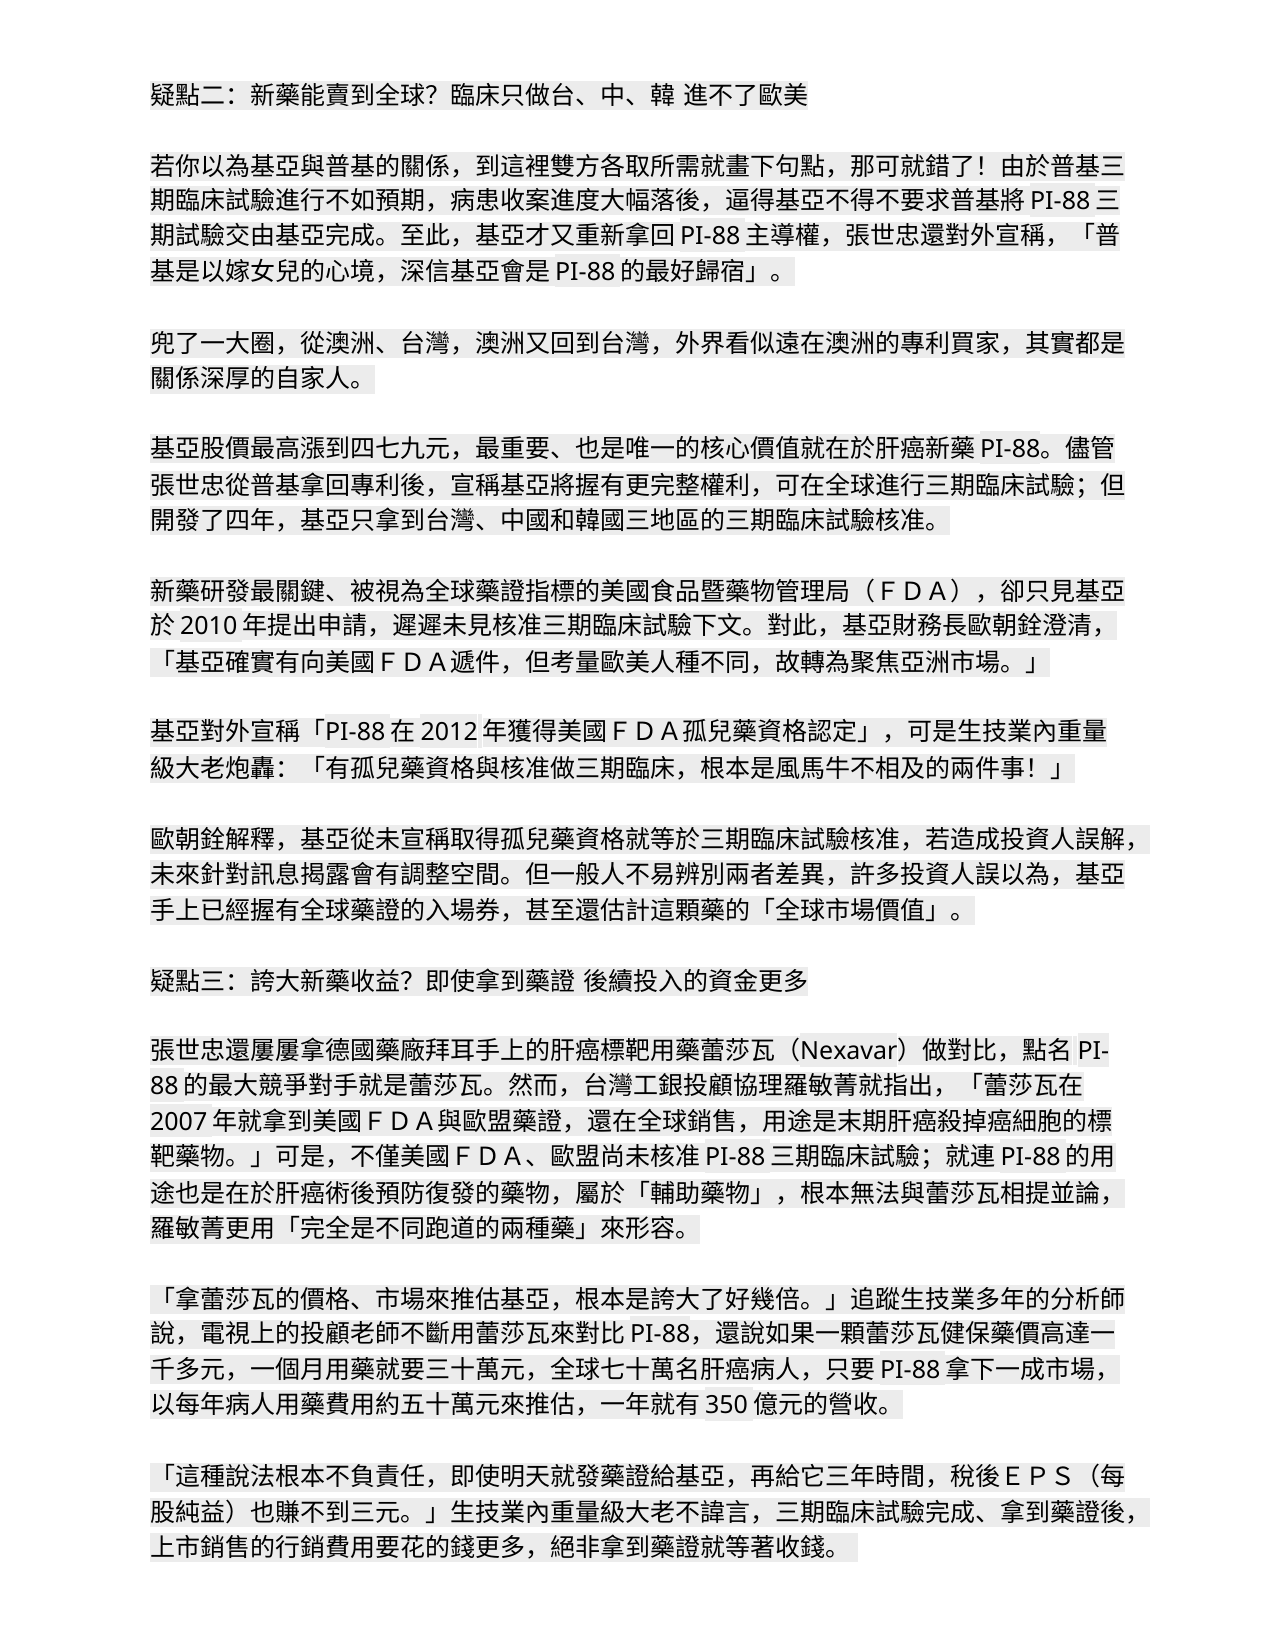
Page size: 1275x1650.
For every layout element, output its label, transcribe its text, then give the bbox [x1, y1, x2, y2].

text 台灣人真要坐以待斃？(九)：炒股話術與詐術 陳真 2021. 06. 06. 這篇是沿續 "台灣人真要坐以待斃？(八)：鬼扯無下限"： https://bit.ly/2T5p4uU 前文提到： "金管會如果是一個盡責的監督單位，就應該制止並處罰公司負責人及相關人士，禁止他們散播各種蓄意曖昧混淆毫無科學意義毫無實證依據的吹捧言論來吹捧股價，因為那就是一種炒股話術，一種拐彎抹角的欺騙或誘導。" 但是你看，很無恥吧！金管會不但不去嚴懲違法亂紀的炒股話術與詐術，檢調單位不去調查 "連二期都未解盲就先下千萬劑大單" 的荒謬採購行徑，近日卻反而對社會大眾發出恫嚇，一方面說要抓股市禿鷹，一方面不准大家再批評或質疑這間 "高端疫苗公司" 與人渣黨之荒誕採購行徑，否則就要移送法辦，因為人渣黨的頭子已經定調且下令了，強調絕無非法情事，不准大家再批評或懷疑，否則就是 "蓄意抹煞疫苗研究人員的辛苦"。 他媽的真是有夠無恥。我去查了一下資料，這間公司既無權證，亦無融券，若真有人想要放空，技術上恐怕很難，只能四處去向人借股票來賣，這樣一種微不足道的人工借券方式，能起得了多大的放空效果？會有這麼笨的股市禿鷹嗎？ 前文提到各種炒股話術。當然，我指的是高端疫苗公司董事長家族過去在"基亞" (高端疫苗之母公司)之炒股話術與詐術，而非指高端疫苗公司。問題是，這個炒股家族，過去若有如此惡劣行徑，為何一個所謂 "政府" 卻硬要以全民性命與健康為代價，千方百計阻撓疫苗進口，千方百計就是要非法圖利與護航這樣一間私人家族生技公司？ 底下是高端疫苗公司的董監事與大股東，你去查一下就知道，它事實上就是一個家族企業。以其最保守的家族持股比例來計算，獲利兩百億以上： https://bit.ly/3fA4Hi8 至於當年基亞的炒股話術約略可以歸納如下： 一，以純粹假設性的幻想或想像或願望來混淆基本事實。 比方說，在毫無根據的情況下，以某種純粹幻想性的假設前提，告訴大家一種極端罕見的結果，讓不懂的人以為這個可能性乃是真實存在的。 這就好像一個國中一年級學生說："如果" 我這次期中考能夠考一百分的話，我 "不排除" 直接申請劍橋大學研究所；我的競爭對手其實就是愛因斯坦，如果我將來提出的理論能夠證實的話，獲得一點五個諾貝爾獎不是不可能。 二，刻意混淆風馬牛不相干的兩種概念，欺騙外行人。 比方說，故意把孤兒藥資格的認定和三期試驗混淆。兩個根本不相干的概念，透過話術，刻意混淆視聽，讓缺乏相關醫藥知識的一般投資人，誤以為獲得孤兒藥資格就等同於獲得藥證，等同於 "跳級" 過關，無須再做三期試驗。 三，報喜不報憂。 基亞公司於2010年便已向美國FDA申請三期試驗，但始終沒有下文，但公司卻故意隱而不宣，反而拼命渲染純屬幻想的跳級申請藥證之假象。 這就好像有人說："我已經收到通知，下個月就要去英國了，我已經向劍橋大學提出入學申請。" 聽到這些話的人會以為對方下個月就要去留學了，其實他是收到旅行社的通知，下個月要去英國玩一星期。他確實提出入學申請了，但根本沒有獲准，他卻故意不說壞消息，反倒刻意混淆不相干的兩件事，讓人產生錯誤聯想與誤解。 四，把極端狀況渲染成可能狀況。 確實有些人國中畢業就直接念研究所或上大學，但那畢竟是極少數。同樣地，確實曾經有些公司的藥物，未經三期完成就跳級申請藥證，但是那畢竟是極端狀況下或緊急狀況下的極少數個案。 五，誇大其詞無極限 比方說，把自己二期都還在收案、八字都還沒一撇的新藥，故意說成是和某個已上市的世界主流治療藥物之間的一種競爭(事實上，兩者之藥物地位高下，相差幾萬光年)，並進一步無限誇大為所謂 "全球六成的市佔率"。 這就比方說，我正在研發一種新藥，可以治療腦殘。我並荒唐自誇說，和我競爭市場的是某個世界一流藥物。但是，套句陳建仁的話術，我的"研究設計十分完善"，"執行非常嚴謹"，如果成效顯著，我將能打敗這個世界第一的藥物，屆時，我的腦殘藥物之全球市佔率將高達九成。 你若不信，質問我憑什麼能預測將有全球九成的市佔率，套句基亞當年的回覆：那是因為全球腦殘病患有九成以上集中在台灣。 問題是，如果你連歐、美的三期試驗都沒有獲准進行，憑什麼就能吹牛吹到如此遙遠的 "未來全球展望"？並且完全脫離現實地無限誇大所謂 "收益展望"，瘋狂灌水。 六，炒股大軍聯手出擊 以上這些話術，當然都不是僅僅依靠某個個人或公司本身，而是有一大群炒股大軍，裏應外合，共同吹捧，包括各路財團、金主、媒體、名嘴、各路 "學界友人" 與結盟公司等等等。 例如，最近跳出來瘋狂痛罵那些批評人渣黨之疫苗政策者乃是"品性不端之中共犬馬" 的聯電榮譽董事長曹興誠，其所屬的 "聯電" 旗下之創投公司，當初就是基亞的所謂 "策略投資夥伴"，也就是藉用聯電名號，進行股價護航。 至於 "基亞" 或 "高端疫苗" 這個炒股家族本身，更是養了一批股市高手，精於 "投資"，曾經成立一家叫做 "云辰" 的公司，也是把股票從二十幾元炒到兩百元，賺翻了，結果卻傳出內線交易，後來雖然獲判無罪，但是害死不少傻蛋散戶。 從云辰到基亞，從基亞到高端疫苗，類似的事情不斷重演，如果這不叫做炒股，什麼是炒股？ 七，各位鄉親，以上都還只是話術，但是最厲害的卻是詐術。詐術之一就是左手賣右手，然後右手再賣左手，讓不明就裏的社會大眾誤以為此家公司的新藥竟然如此搶手，連外國公司都來爭相搶購，於是就趕緊衝進去買股票。 簡單說，自己在海外另外投入一間 "外國公司"，讓人誤以為是一間 "外國生技公司"，其實就是自己啦，一人扮雙角，左手高價賣右手，然後右手再用更高的價格賣給左手。傻瓜們一看，哇！不得了，台灣之光！連 "外國人" 都願意用幾百億來買這個八字都還沒一撇的新藥，於是大家就爭相衝進去買股票，結果就上當了。 事實上，哪來什麼外國公司？而是一人分飾兩角，把股價炒到比天高，直到最後牛皮拆穿，一連19根跌停板，害死無數單純的散戶。 我老家就住在台南新町(過去台灣著名的紅燈區，全盛時期有上百家妓院)，整條街有各種江湖賣藝、賣藥或拍賣大會。我念小學與國中時，每天都會去看 "表演"，所以很清楚那些 "爭相搶購" 的所謂 "顧客"，其實根本就是老闆的員工或親友，或是花錢找來的，製造 "爭相搶購" 的假象與口碑，欺騙不知情的圍觀者也趕緊搶購。 聽不懂的，請直接看 "今周刊" 當年第921期 (2014. 08. 14. )的報導如下： https://bit.ly/3vJzhvu 我把原文附於文末，但我貼不出圖片，所以請參看原始網址比較清楚。 對於這些話術與詐術，我所要指控的並不是法律上的意義，畢竟我不知道搞這麼一堆唬人手段到底是合法或非法？我要指控的是道德上和實際是非善惡方面的問題。如果這一切不叫做話術與詐術，那我不知道語言與行為到底還有多少足以信任的基本成份？一般人又如何可能面對撲天蓋地的欺騙與操弄？ =================== 基亞股價「氣爆」 幕後真相公開 基亞風暴中，又以聯電旗下迅捷創投大動作入股基亞疫苗，格外引人矚目。賴筱凡焦點新聞 "今周刊" 921期 2014-08-14 一顆還未取得藥證的肝癌藥，竟吸引超過600億元資金瘋狂追逐； 然而，一份「期中分析」報告，一針刺破這場台灣生技大夢，從此，連續12根跌停板， 終結了這場各方人馬穿梭其中的大戲。 《今周刊》抽絲剝繭，揭露基亞話術背後的真相。一份在七月二十八日半夜悄悄發布的肝癌新藥PI-88三期試驗「期中分析」報告，數字不如預期的結果，卻引爆台灣生技業的大「核爆」，不只基亞連續十二個交易日都跌停鎖死，市值蒸發超過三百億元，其他生技股也跟著被拖累。 八月七日，也是基亞連續苦吞九根跌停之後，基亞董事長張世忠選在台北南港辦公室，找了媒體私下會面，就為了宣布重要訊息：基亞旗下子公司基亞疫苗決定引進策略性投資人，而這個策略投資人正是聯電持股三四％的迅捷投資公司。 消息一出，市場一片譁然。引人關注的不只入股時間點敏感，溢價幅度也驚人。由於基亞疫苗甫於六月十八日以每股十八元進行現增，相隔僅五十天，迅捷便以每股三十元取得基亞疫苗八％股權，溢價幅度高達六七％。 當晚，台灣資本市場傳言四起，聯電此舉到底為誰解套？才會選在基亞最危難的時刻，挺身表態支持，希望用利多消息來強化投資人對基亞的信心，外界都很好奇。 對此，聯電相關人士一口咬定，純粹只是看好蛋白質疫苗前景，才會投資。 事情演變至此，基亞風暴的受關注程度，被推上了最高點。股市各方勢力覬覦，再搭上澳洲國際藥廠與名醫光環，居然吹出基亞多達六百億元的大泡泡，到底基亞是怎麼樣的一家公司？PI-88又是怎麼樣的一顆藥？故事得從澳洲藥廠普基（Progen）開始說起。 一直以來，基亞手上的肝癌新藥PI-88，技術母公司源自於普基。多數投資人以為，普基是澳洲、美國都有掛牌的上市公司；然而，普基卻是不折不扣的台灣公司，不只一手操刀普基轉型的是台灣人，攤開普基前三十名大股東名單，超過半數股權也都由台灣人所持有。 疑點一：與澳洲買家關係？兩公司交叉持股 張世忠還當過普基董事 普基原本是一家工業上市公司，後來被旅澳華僑張榮基與當地台灣人合資買下，將普基轉型成為新藥公司。當時，普基最重要的產品就是自澳洲國家醫學院技轉來的一款新藥，也就是後來基亞的肝癌新藥PI-88。 由於新藥開發耗資費時，當時PI-88才剛展開一期臨床試驗，亟需人力、資金，張榮基遂返台募資、找人，才與云辰董事長張姿玲夫婦一拍即合；不只找來大同、力麗、幸福水泥一起投資六．五億元，張姿玲還說服原是慈濟大學醫學系系主任的哥哥張世忠加入。 普基將PI-88專利賣給基亞，轉由基亞負責進行PI-88二期臨床試驗，並以此換得基亞二○％股權；另外，若試驗成功，基亞可享有PI-88銷售的一五％權利金，基亞也以策略結盟的方式，成了普基最大股東，持有超過一三％股權。 按照交叉持股的情況來說，普基與基亞算是母子公司，兩家公司董事長同為張榮基，張世忠甚至還出任普基董事。直到2002年，基亞準備登錄興櫃，基於利益迴避原則，張榮基辭去基亞董座，一度還請來海基會前董事長江丙坤短暫出任董事長，最後才由張世忠接手。 隨著基亞二期臨床試驗耗時多年，張世忠對外也鮮少再主動揭露這段歷史，但這段期間，普基一直是持有基亞兩成股權的大股東，而張世忠也出任普基董事。 2007年，基亞完成二期臨床試驗，普基決議以十億元買回PI-88專利權，自行完成三期臨床試驗，並出清手上基亞持股，張世忠才辭任普基董事與經理人，基亞持有的普基持股也降到只剩二．○三％，並保有未來PI-88上市銷售的一五％權利金。 光靠這筆交易，就讓基亞在興櫃疲弱不振的股價，短短兩個月內，從二十元急漲到七十二元，讓投資基亞多年卻看不到成績單的股東們，以為真的盼到春天來臨。 原來，澳洲買家是「自己人」。 基亞、普基交叉持股、專利權交易歷程(見圖表) 疑點二：新藥能賣到全球？臨床只做台、中、韓 進不了歐美 若你以為基亞與普基的關係，到這裡雙方各取所需就畫下句點，那可就錯了！由於普基三期臨床試驗進行不如預期，病患收案進度大幅落後，逼得基亞不得不要求普基將PI-88三期試驗交由基亞完成。至此，基亞才又重新拿回PI-88主導權，張世忠還對外宣稱，「普基是以嫁女兒的心境，深信基亞會是PI-88的最好歸宿」。 兜了一大圈，從澳洲、台灣，澳洲又回到台灣，外界看似遠在澳洲的專利買家，其實都是關係深厚的自家人。 基亞股價最高漲到四七九元，最重要、也是唯一的核心價值就在於肝癌新藥PI-88。儘管張世忠從普基拿回專利後，宣稱基亞將握有更完整權利，可在全球進行三期臨床試驗；但開發了四年，基亞只拿到台灣、中國和韓國三地區的三期臨床試驗核准。 新藥研發最關鍵、被視為全球藥證指標的美國食品暨藥物管理局（ＦＤＡ），卻只見基亞於2010年提出申請，遲遲未見核准三期臨床試驗下文。對此，基亞財務長歐朝銓澄清，「基亞確實有向美國ＦＤＡ遞件，但考量歐美人種不同，故轉為聚焦亞洲市場。」 基亞對外宣稱「PI-88在2012年獲得美國ＦＤＡ孤兒藥資格認定」，可是生技業內重量級大老炮轟：「有孤兒藥資格與核准做三期臨床，根本是風馬牛不相及的兩件事！」 歐朝銓解釋，基亞從未宣稱取得孤兒藥資格就等於三期臨床試驗核准，若造成投資人誤解，未來針對訊息揭露會有調整空間。但一般人不易辨別兩者差異，許多投資人誤以為，基亞手上已經握有全球藥證的入場券，甚至還估計這顆藥的「全球市場價值」。 疑點三：誇大新藥收益？即使拿到藥證 後續投入的資金更多 張世忠還屢屢拿德國藥廠拜耳手上的肝癌標靶用藥蕾莎瓦（Nexavar）做對比，點名PI-88的最大競爭對手就是蕾莎瓦。然而，台灣工銀投顧協理羅敏菁就指出，「蕾莎瓦在2007年就拿到美國ＦＤＡ與歐盟藥證，還在全球銷售，用途是末期肝癌殺掉癌細胞的標靶藥物。」可是，不僅美國ＦＤＡ、歐盟尚未核准PI-88三期臨床試驗；就連PI-88的用途也是在於肝癌術後預防復發的藥物，屬於「輔助藥物」，根本無法與蕾莎瓦相提並論，羅敏菁更用「完全是不同跑道的兩種藥」來形容。 「拿蕾莎瓦的價格、市場來推估基亞，根本是誇大了好幾倍。」追蹤生技業多年的分析師說，電視上的投顧老師不斷用蕾莎瓦來對比PI-88，還說如果一顆蕾莎瓦健保藥價高達一千多元，一個月用藥就要三十萬元，全球七十萬名肝癌病人，只要PI-88拿下一成市場，以每年病人用藥費用約五十萬元來推估，一年就有350億元的營收。 「這種說法根本不負責任，即使明天就發藥證給基亞，再給它三年時間，稅後ＥＰＳ（每股純益）也賺不到三元。」生技業內重量級大老不諱言，三期臨床試驗完成、拿到藥證後，上市銷售的行銷費用要花的錢更多，絕非拿到藥證就等著收錢。 疑點四：期中分析一定過？想抄捷徑拿藥證 卻低估分析難度 面對此一質疑，歐朝銓喊冤，生技新藥研發風險大，股價波動也高，著實無從針對每位投顧老師的說法澄清。 這兩年，基亞與張世忠家族大幅買進普基股權，看準的就是PI-88若能成功上市，普基將分得六％至一二％的權利金，市值卻僅一千一百萬美元，對比基亞市值高達六百億元，顯然不相對稱。 至於這次讓基亞泡沫「爆破」的主因──也就是難看的「期中報告」成績，某位生技業重量級大老直言，「基亞股價漲到四百元、市值膨脹到六百億元，公司迫不及待做『期中分析』，想告訴大家，如果期中分析數字很漂亮，基亞不用做完三期臨床，就能直接拿著『期中』數字去申請藥證；但他沒告訴投資人的是，全球靠著期中分析就拿到藥證的公司，可能五根手指就數得完。」 「誇大」話術成了裹著蜜的劍，張世忠的醫師專業背景又加深了投資人的信賴，搭配股市大戶的「全力支持」與投顧名嘴的「大力喊盤」，讓基亞股價直奔四七九元。直到「期中分析」放榜的當天，多數人都還深信著，基亞新藥夢實現的那天會到來，而且會更早到來。 只是，他們沒料到的是，「期中分析」數據完全低於預期，基亞股價提前宣布「氣爆」。當國王的新衣褪去，再度印證股市裡血淋淋的一面：沒有基本面支撐的公司，終究難逃市場長期的檢驗。 「期中分析」沒過該怎麼辦？ 這次的基亞三期臨床試驗「期中分析」未過關，就像一個學生只考了59分，按照新藥臨床試驗規定，未來基亞「期末分析」要過關，不只要考60分，還要比60分更好，達到期中數值的兩倍才算過關，因此PI-88在期末分析要順利過關的難度更高了。 揭開基亞漂亮話術 背後的祕密──基亞遭外界質疑的言論與說明。 基亞董事長張世忠曾私下對媒體坦誠，因為過度樂觀的個性，經常把話「講過頭」。 遭質疑言論1 為何已向FDA申請三期試驗，卻不說是否核准？ 基亞於2010年8月向美國FDA提出PI-88抗肝癌第三期全球臨床試驗的申請，卻未有下文說明是否通過。 基亞說明 確實有向美國FDA申請三期臨床試驗，但考量歐美人種不同，加上八成肝癌病患集中於亞洲，因為公司策略轉向聚焦亞洲臨床試驗，遂無再更新進度。 遭質疑言論2 為何聲稱與普基非關係人，卻持股普基近３成？ 早期張世忠曾出任普基董事，雙方並交叉持股。後來基亞掛牌時，稱雙方非關係人，2013年基亞卻持股普基近３成。 基亞說明 目前基亞確實持有普基３成股權，但係因考量PI-88三期試驗即將完成，普基將為基亞生產PI-88，因而參與普基增資。 遭質疑言論3 為何取得歐、美孤兒藥資格，卻不說三期試驗未核准？ 基亞於2010年6月與2012年4月，分別獲得歐盟與美國FDA孤兒藥資格認定，但取得孤兒藥資格仍須進行三期臨床試驗，基亞未提及歐美三期臨床試驗仍未獲准。 基亞說明 取得孤兒藥資格確實不等於獲得三期臨床試驗核准，這部分資訊未來會再揭露得更完整。 遭質疑言論4 為何敢說全球市占率可達６成？ 基亞稱PI-88最大競爭者來自拜耳藥廠蕾莎瓦，因此，全球市場規模，每年達19億美元，預估市占率達6成。但蕾莎瓦已取得歐盟與美國FDA藥證，並在全球90多個國家核准上市，而PI-88只獲台、韓、中國核准三期臨床試驗。 基亞說明 基亞握有PI-88全球銷售權，目前三期臨床試驗確實聚焦於亞洲市場；惟全球八成肝癌病患集中於亞洲，因此初估將可涵蓋大部分市場，未來歐美部分將採取授權方式。 遭質疑言論5 為何才剛收完病人，一年就能拿藥證？ 基亞去年底對外公告，已達成預定500名病人收案目標，如試驗結果符合預期，最快將於2014年申請藥證。但此前提為「期中分析」數據過關，才得以於今年申請藥證。 基亞說明 由於台灣TFDA已展開審查，所以，當時進度估計確實是以「期中分析」數據過關的假設為前提。 金主、主力、媒體、名嘴 交織出的「基亞大夢」 聯電董事長洪嘉聰在這次基亞事件中所扮演的角色為何？令人好奇。(攝影/聶世傑) 月７日下午，基亞重大訊息宣布，旗下的子公司基亞疫苗要以每股30元的價格，引進「迅捷投資」作為策略性投資人，持股８％。 在基亞連吞九根跌停之後，這筆「適時」的投資挹注，隨即在市場上引發譁然，各種傳言揣測四起。但其中最大的爭議點在於，「迅捷為什麼要用高達67％的溢價買進？」 原來，6月18日，基亞疫苗才剛剛辦理4億元的現金增資，發行價格每股18元；短短50天之後，迅捷就用溢價超過6成的30元買進。是迅捷太笨？還是另有其他目的？ 根據經濟部商業司的資料，聯電是迅捷投資的大股東，持股34％，而迅捷投資的舊址，就登記在台北市敦化南路二段、聯電的台北辦公室，與聯電的關係不言可喻。儘管第一時間聯電表示「對迅捷沒有控制權」，但這筆投資案仍然可能影響了聯電所有小股東的權益，聯電在迅捷董事會上對該投資案如何表態？應該對外說清楚，給聯電小股東一個交代。 面對外界質疑聲浪，聯電發言人劉啟東以「聯電不排除檢討未來是否持續投資迅捷公司之可能性」，作為回答。 但除了聯電的持股，迅捷投資者到底是誰？表面上董事長為聯電財務處出身的洪炳坤，但業內人士都認定，實際負責人就是聯電董事長洪嘉聰；換句話說，迅捷正是洪嘉聰主導的投資公司。 洪嘉聰為何要幫基亞這個忙？當天同一時間，很多投資大戶的「Line群組」裡，都湧進了許多傳言。其中傳得最盛的，莫過於基亞想透過引進「聯電」集團的招牌，在隔天股市開盤打開跌停板。 但為什麼是洪嘉聰？事實上，洪嘉聰和一群投資界好友在台北市信義路上開設了「吉品魚翅海鮮」餐廳，是頗負盛名的高檔餐廳，而這群好友也因為經常一起投資，在股市被稱之為「吉品幫」。這一次，市場盛傳「吉品幫」也在基亞飆漲的過程中，扮演了重要角色，許多人手上都曾經或仍然持有基亞股票。 洪嘉聰是否因此而「挹注」基亞？本刊求證吉品餐廳與洪嘉聰，均無法得到證實。 事實上，除了「吉品幫」，從主力、炒手、媒體、到股市名嘴，都在這次基亞風暴裡，參了一腳，例如鼎富證券前董事長、股市聞人賈文中的左右手彭文榮，在８月11、12日，原本無量跌停的基亞逐漸出現數百張交易的過程中，就扮演了金主的關鍵角色；而彭文榮早在2000年，基亞大股東云辰電子股價大漲時，也是云辰的監察人，雙方之間的關係，錯綜複雜。 又例如，一直到這次基亞肝癌藥PI-88的期中分析失利之後，都還有某股市雜誌仍然大力看好，也被外界認定是一路以來，唱旺基亞股價的重要推手之一。 一顆尚未取得藥證的新藥，在台灣股市呼風喚雨，吸引超過600億元資金瘋狂追逐，所有主力、炒家、散戶集體陪葬，基亞暴起暴落的股價，再度見證股市裡人性貪婪醜惡的一面。 [150, 75, 1125, 1562]
